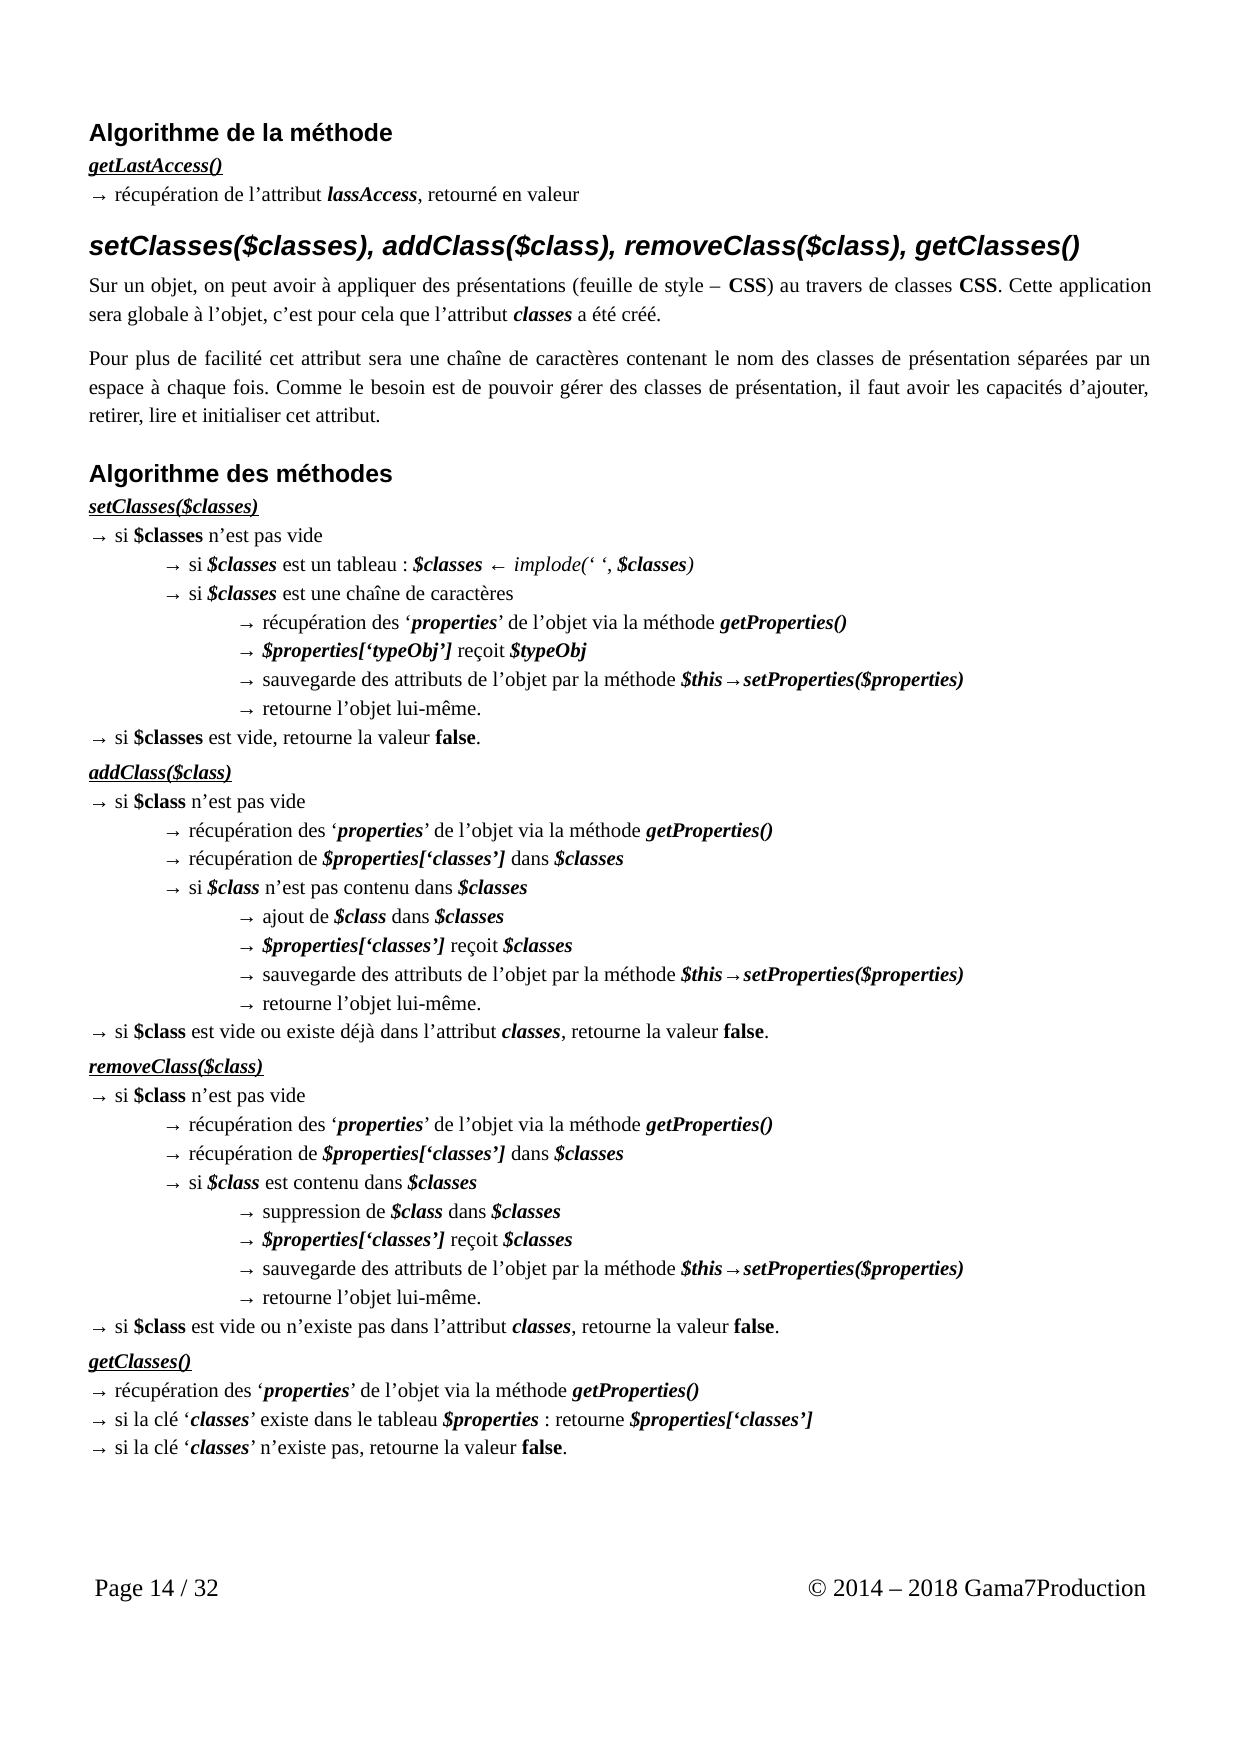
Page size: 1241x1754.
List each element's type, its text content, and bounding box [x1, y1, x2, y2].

text removeClass($class) [88, 1054, 1152, 1078]
text → si $classes est une chaîne de caractères [88, 581, 1152, 605]
text getLastAccess() [88, 153, 1152, 177]
text → récupération de l’attribut lassAccess, retourné en valeur [88, 182, 1152, 206]
text → si $class n’est pas contenu dans $classes [88, 875, 1152, 899]
text → si $class est vide ou existe déjà dans l’attribut classes, retourne la valeur false. [88, 1019, 1152, 1043]
text → récupération des ‘properties’ de l’objet via la méthode getProperties() [88, 1378, 1152, 1402]
text → récupération de $properties[‘classes’] dans $classes [88, 1141, 1152, 1165]
subtitle Algorithme des méthodes [88, 459, 1152, 488]
text → si $class est vide ou n’existe pas dans l’attribut classes, retourne la valeur false. [88, 1314, 1152, 1338]
text getClasses() [88, 1349, 1152, 1373]
text → si $class est contenu dans $classes [88, 1170, 1152, 1194]
text → ajout de $class dans $classes [88, 904, 1152, 928]
text → si $classes n’est pas vide [88, 523, 1152, 547]
text → si $class n’est pas vide [88, 1083, 1152, 1107]
text → récupération des ‘properties’ de l’objet via la méthode getProperties() [88, 609, 1152, 634]
text → récupération des ‘properties’ de l’objet via la méthode getProperties() [88, 817, 1152, 842]
text → $properties[‘typeObj’] reçoit $typeObj [88, 638, 1152, 662]
text → sauvegarde des attributs de l’objet par la méthode $this→setProperties($properties) [236, 667, 1152, 691]
text → retourne l’objet lui-même. [88, 991, 1152, 1015]
text → si la clé ‘classes’ existe dans le tableau $properties : retourne $properties[‘classes’] [88, 1406, 1152, 1431]
text → $properties[‘classes’] reçoit $classes [88, 933, 1152, 957]
text → si $class n’est pas vide [88, 789, 1152, 813]
text addClass($class) [88, 760, 1152, 784]
text → récupération des ‘properties’ de l’objet via la méthode getProperties() [88, 1112, 1152, 1136]
text → sauvegarde des attributs de l’objet par la méthode $this→setProperties($properties) [236, 1256, 1152, 1280]
text Pour plus de facilité cet attribut sera une chaîne de caractères contenant le nom des classes de présentation séparées par un espace à chaque fois. Comme le besoin est de pouvoir gérer des classes de présentation, il faut avoir les capacités d’ajouter, retirer, lire et initialiser cet attribut. [88, 346, 1152, 427]
text → $properties[‘classes’] reçoit $classes [88, 1227, 1152, 1251]
text → retourne l’objet lui-même. [88, 696, 1152, 720]
text setClasses($classes) [88, 494, 1152, 518]
text → suppression de $class dans $classes [88, 1198, 1152, 1223]
subtitle Algorithme de la méthode [88, 118, 1152, 147]
subtitle setClasses($classes), addClass($class), removeClass($class), getClasses() [88, 229, 1152, 261]
text → récupération de $properties[‘classes’] dans $classes [88, 846, 1152, 870]
text → si la clé ‘classes’ n’existe pas, retourne la valeur false. [88, 1435, 1152, 1459]
text → si $classes est un tableau : $classes ← implode(‘ ‘, $classes) [88, 552, 1152, 576]
text → si $classes est vide, retourne la valeur false. [88, 725, 1152, 749]
text Sur un objet, on peut avoir à appliquer des présentations (feuille de style – CSS) au travers de classes CSS. Cette application sera globale à l’objet, c’est pour cela que l’attribut classes a été créé. [88, 273, 1152, 326]
text → sauvegarde des attributs de l’objet par la méthode $this→setProperties($properties) [236, 962, 1152, 986]
text → retourne l’objet lui-même. [88, 1285, 1152, 1309]
